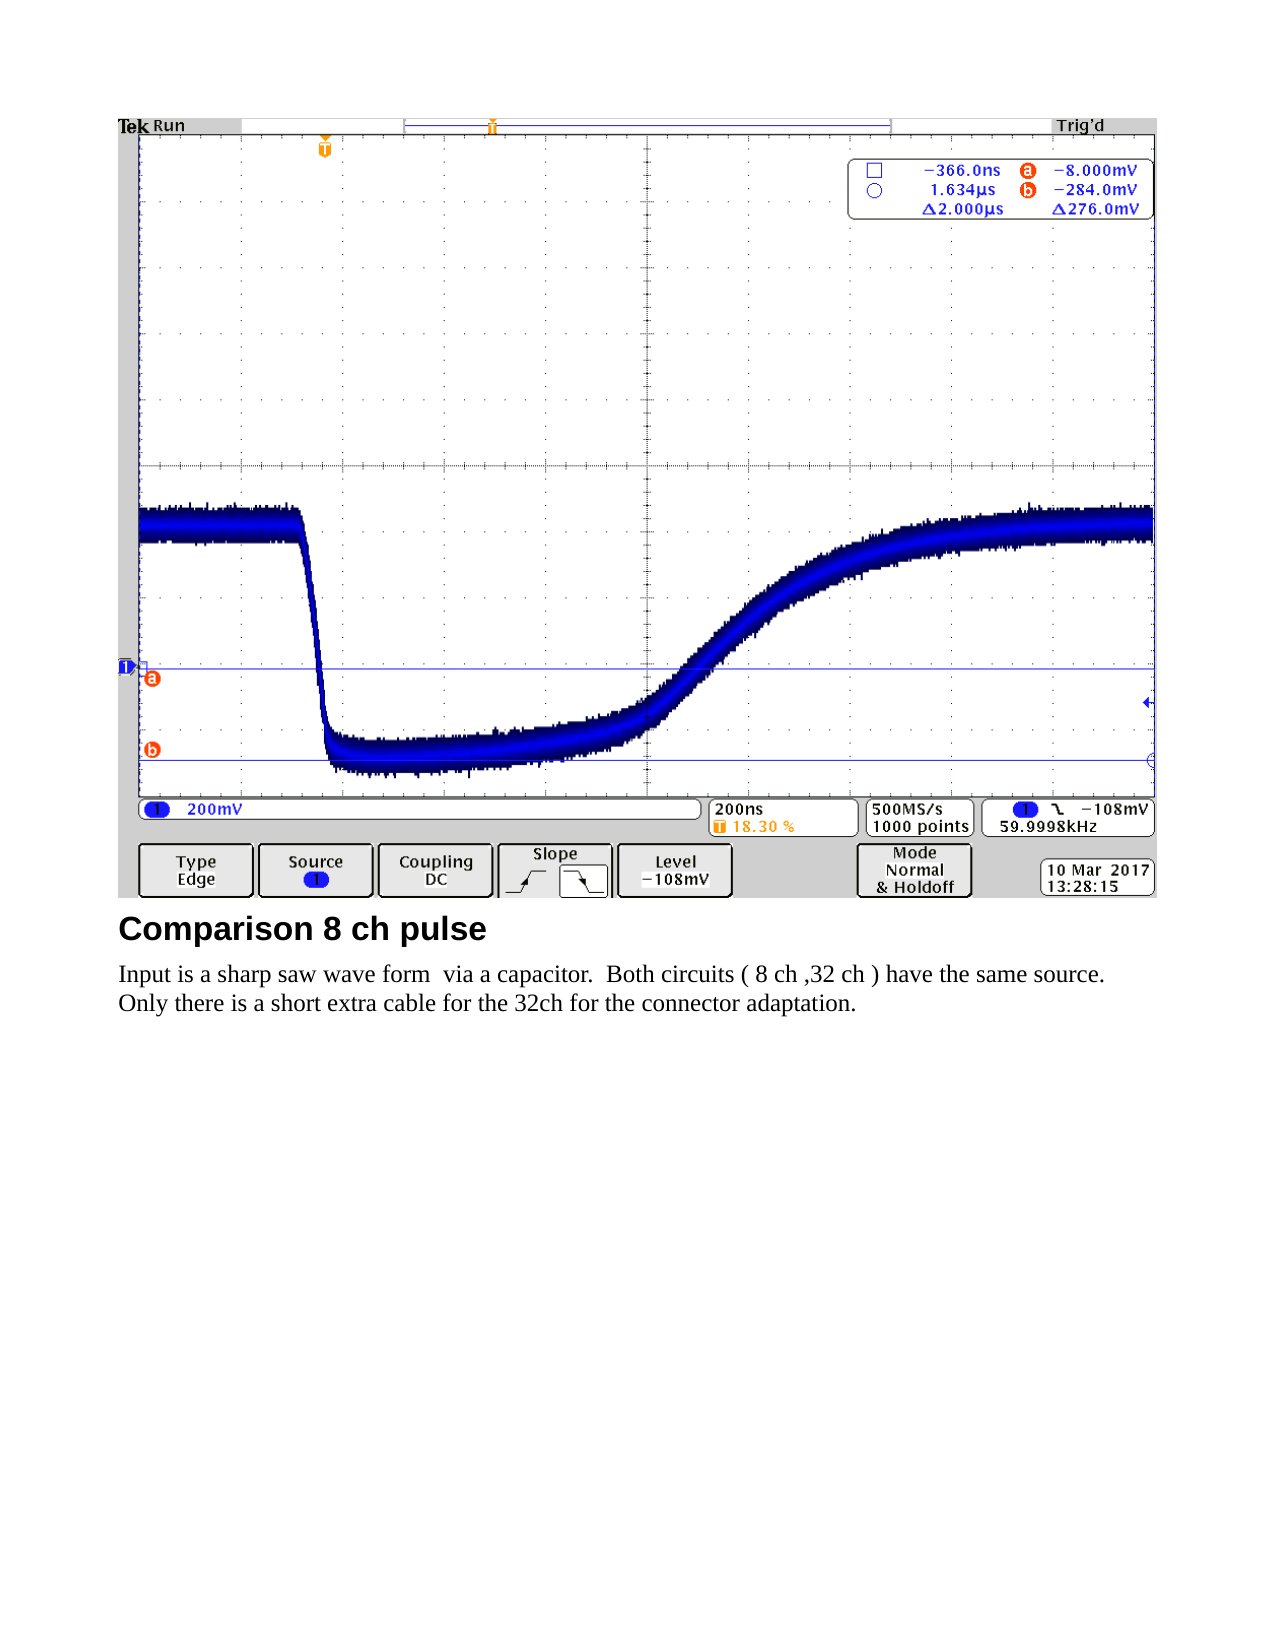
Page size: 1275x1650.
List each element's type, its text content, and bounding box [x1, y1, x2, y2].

subtitle Comparison 8 ch pulse [118, 908, 1157, 947]
picture [118, 118, 1157, 898]
text Input is a sharp saw wave form via a capacitor. Both circuits ( 8 ch ,32 ch ) have the same source. Only there is a short extra cable for the 32ch for the connector adaptation. [118, 959, 1157, 1017]
